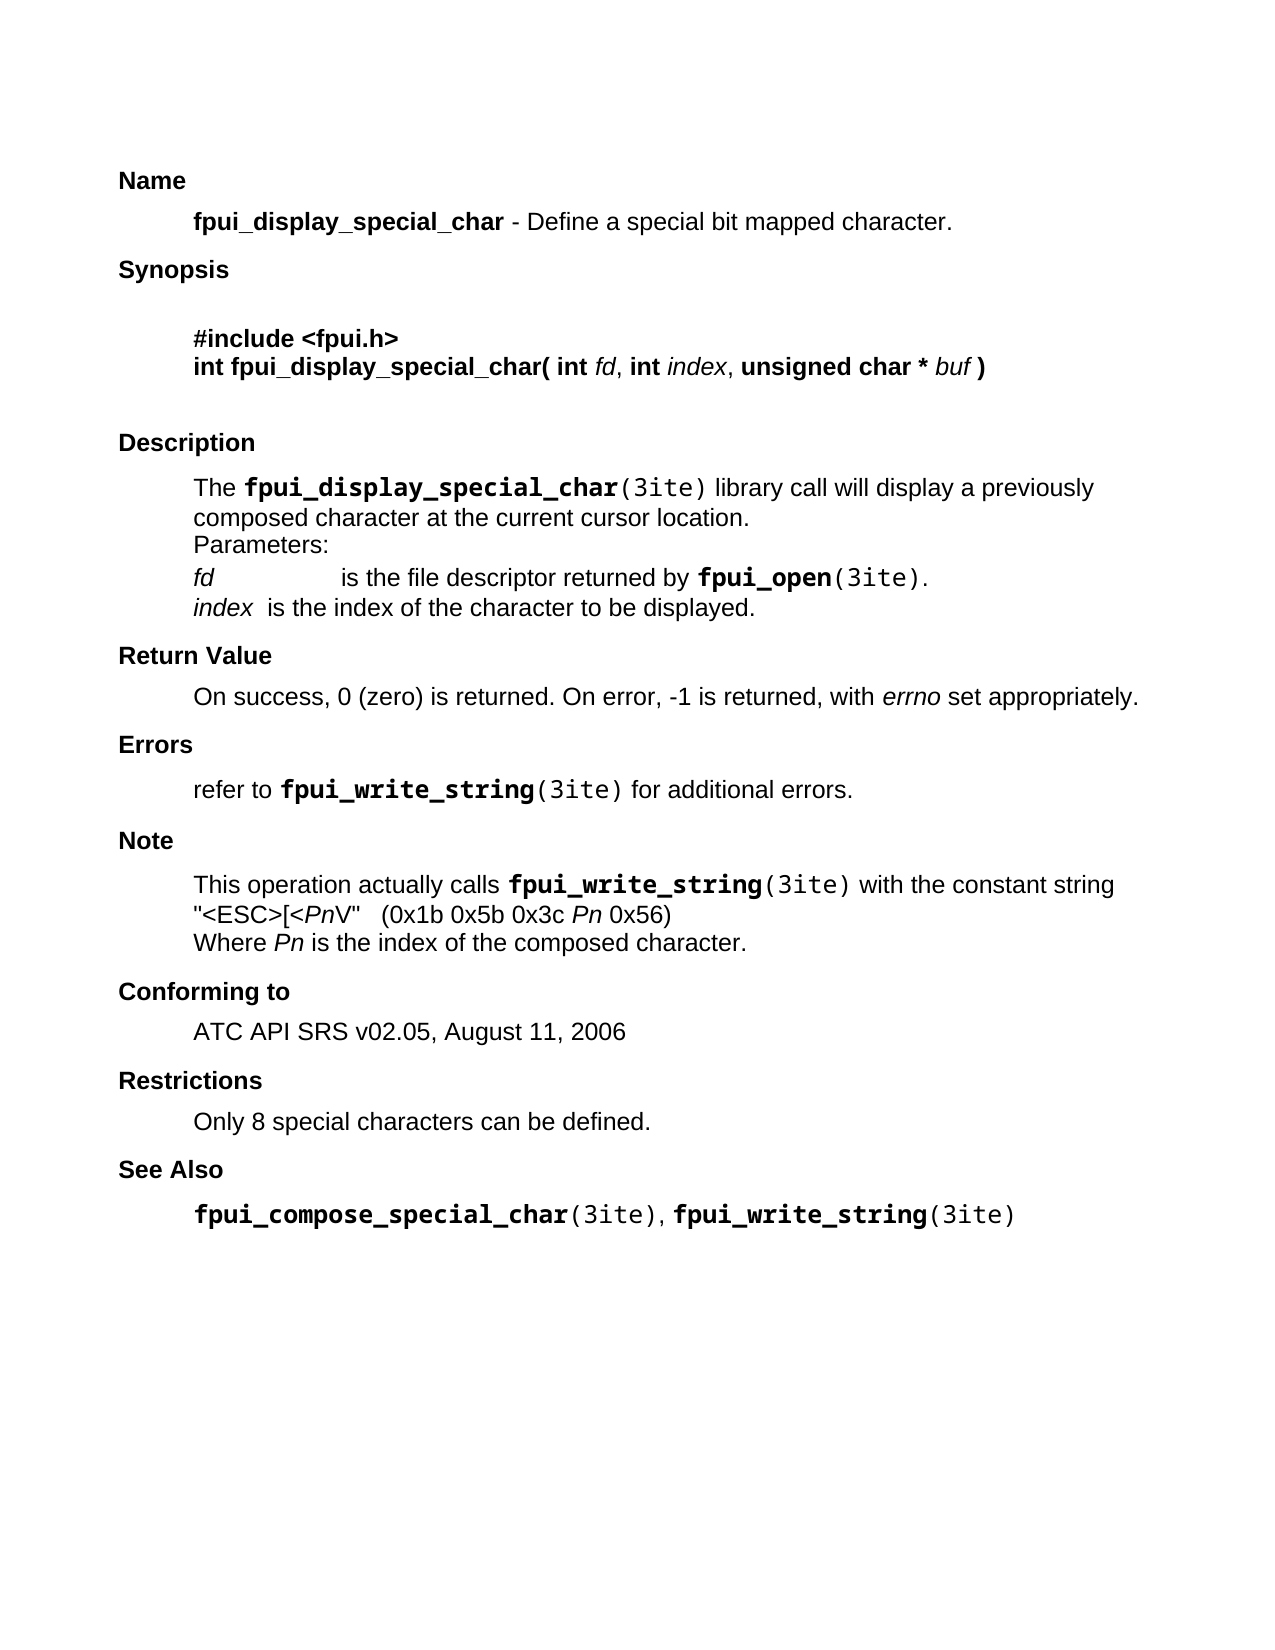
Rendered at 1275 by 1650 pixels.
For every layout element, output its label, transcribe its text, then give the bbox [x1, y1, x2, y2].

text Only 8 special characters can be defined. [193, 1107, 1157, 1135]
text See Also [118, 1156, 1157, 1184]
text Restrictions [118, 1067, 1157, 1095]
text Errors [118, 731, 1157, 759]
text Synopsis [118, 256, 1157, 284]
text Name [118, 167, 1157, 195]
text refer to fpui_write_string(3ite) for additional errors. [193, 772, 1157, 806]
text #include <fpui.h> int fpui_display_special_char( int fd, int index, unsigned char * buf ) [193, 296, 1157, 408]
text Note [118, 827, 1157, 854]
text Description [118, 429, 1157, 457]
text ATC API SRS v02.05, August 11, 2006 [193, 1018, 1157, 1046]
text On success, 0 (zero) is returned. On error, -1 is returned, with errno set appropriately. [193, 682, 1157, 710]
text Conforming to [118, 978, 1157, 1006]
text This operation actually calls fpui_write_string(3ite) with the constant string "<ESC>[<PnV" (0x1b 0x5b 0x3c Pn 0x56) Where Pn is the index of the composed character. [193, 867, 1157, 957]
text The fpui_display_special_char(3ite) library call will display a previously composed character at the current cursor location. Parameters: fd is the file descriptor returned by fpui_open(3ite). index is the index of the character to be displayed. [193, 469, 1157, 621]
text fpui_compose_special_char(3ite), fpui_write_string(3ite) [193, 1196, 1157, 1231]
text fpui_display_special_char - Define a special bit mapped character. [193, 207, 1157, 235]
text Return Value [118, 642, 1157, 670]
